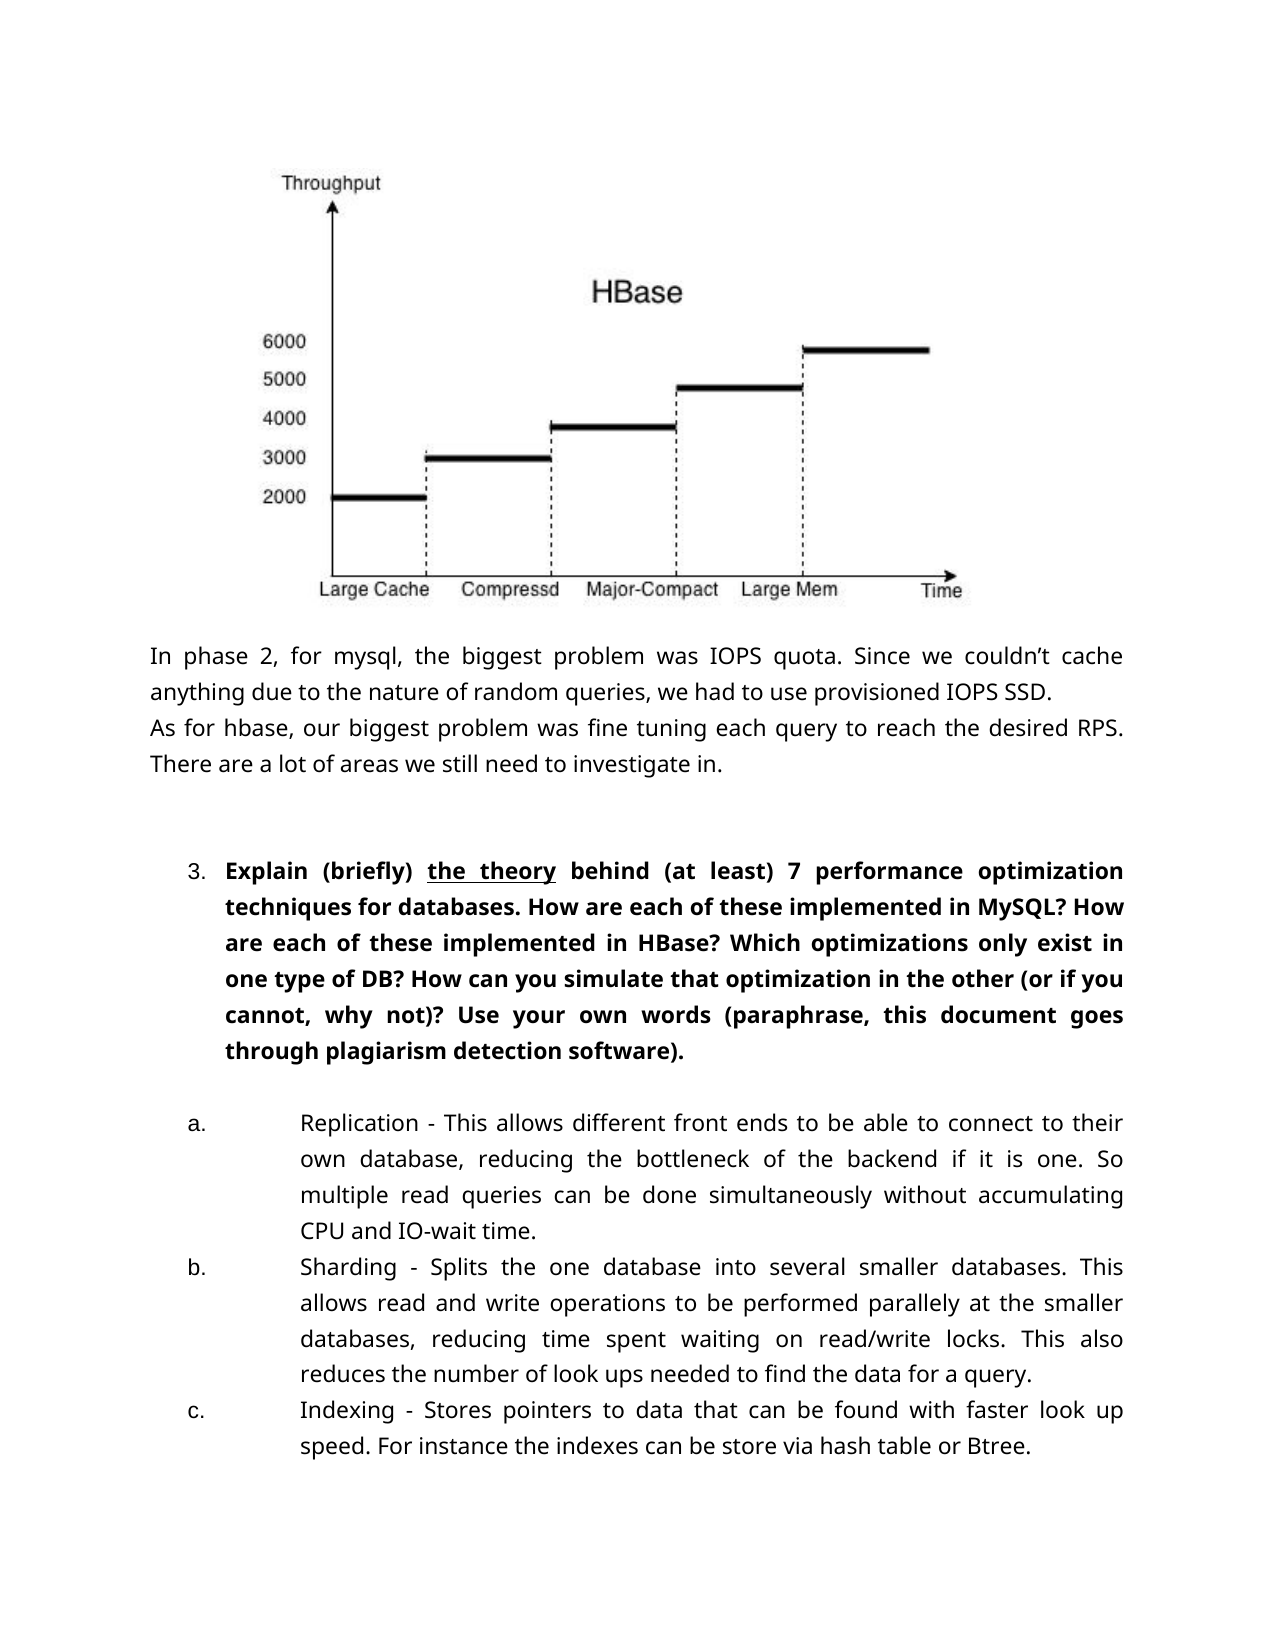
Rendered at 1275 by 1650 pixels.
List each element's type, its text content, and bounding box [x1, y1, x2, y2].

text As for hbase, our biggest problem was fine tuning each query to reach the desired RPS. There are a lot of areas we still need to investigate in. [150, 712, 1125, 779]
list Replication - This allows different front ends to be able to connect to their own database, reducing the bottleneck of the backend if it is one. So multiple read queries can be done simultaneously without accumulating CPU and IO-wait time. [187, 1107, 1125, 1246]
picture [221, 168, 1054, 618]
list Explain (briefly) the theory behind (at least) 7 performance optimization techniques for databases. How are each of these implemented in MySQL? How are each of these implemented in HBase? Which optimizations only exist in one type of DB? How can you simulate that optimization in the other (or if you cannot, why not)? Use your own words (paraphrase, this document goes through plagiarism detection software). [187, 855, 1125, 1066]
list Sharding - Splits the one database into several smaller databases. This allows read and write operations to be performed parallely at the smaller databases, reducing time spent waiting on read/write locks. This also reduces the number of look ups needed to find the data for a query. [187, 1251, 1125, 1390]
text In phase 2, for mysql, the biggest problem was IOPS quota. Since we couldn’t cache anything due to the nature of random queries, we had to use provisioned IOPS SSD. [150, 640, 1125, 707]
list Indexing - Stores pointers to data that can be found with faster look up speed. For instance the indexes can be store via hash table or Btree. [187, 1394, 1125, 1462]
